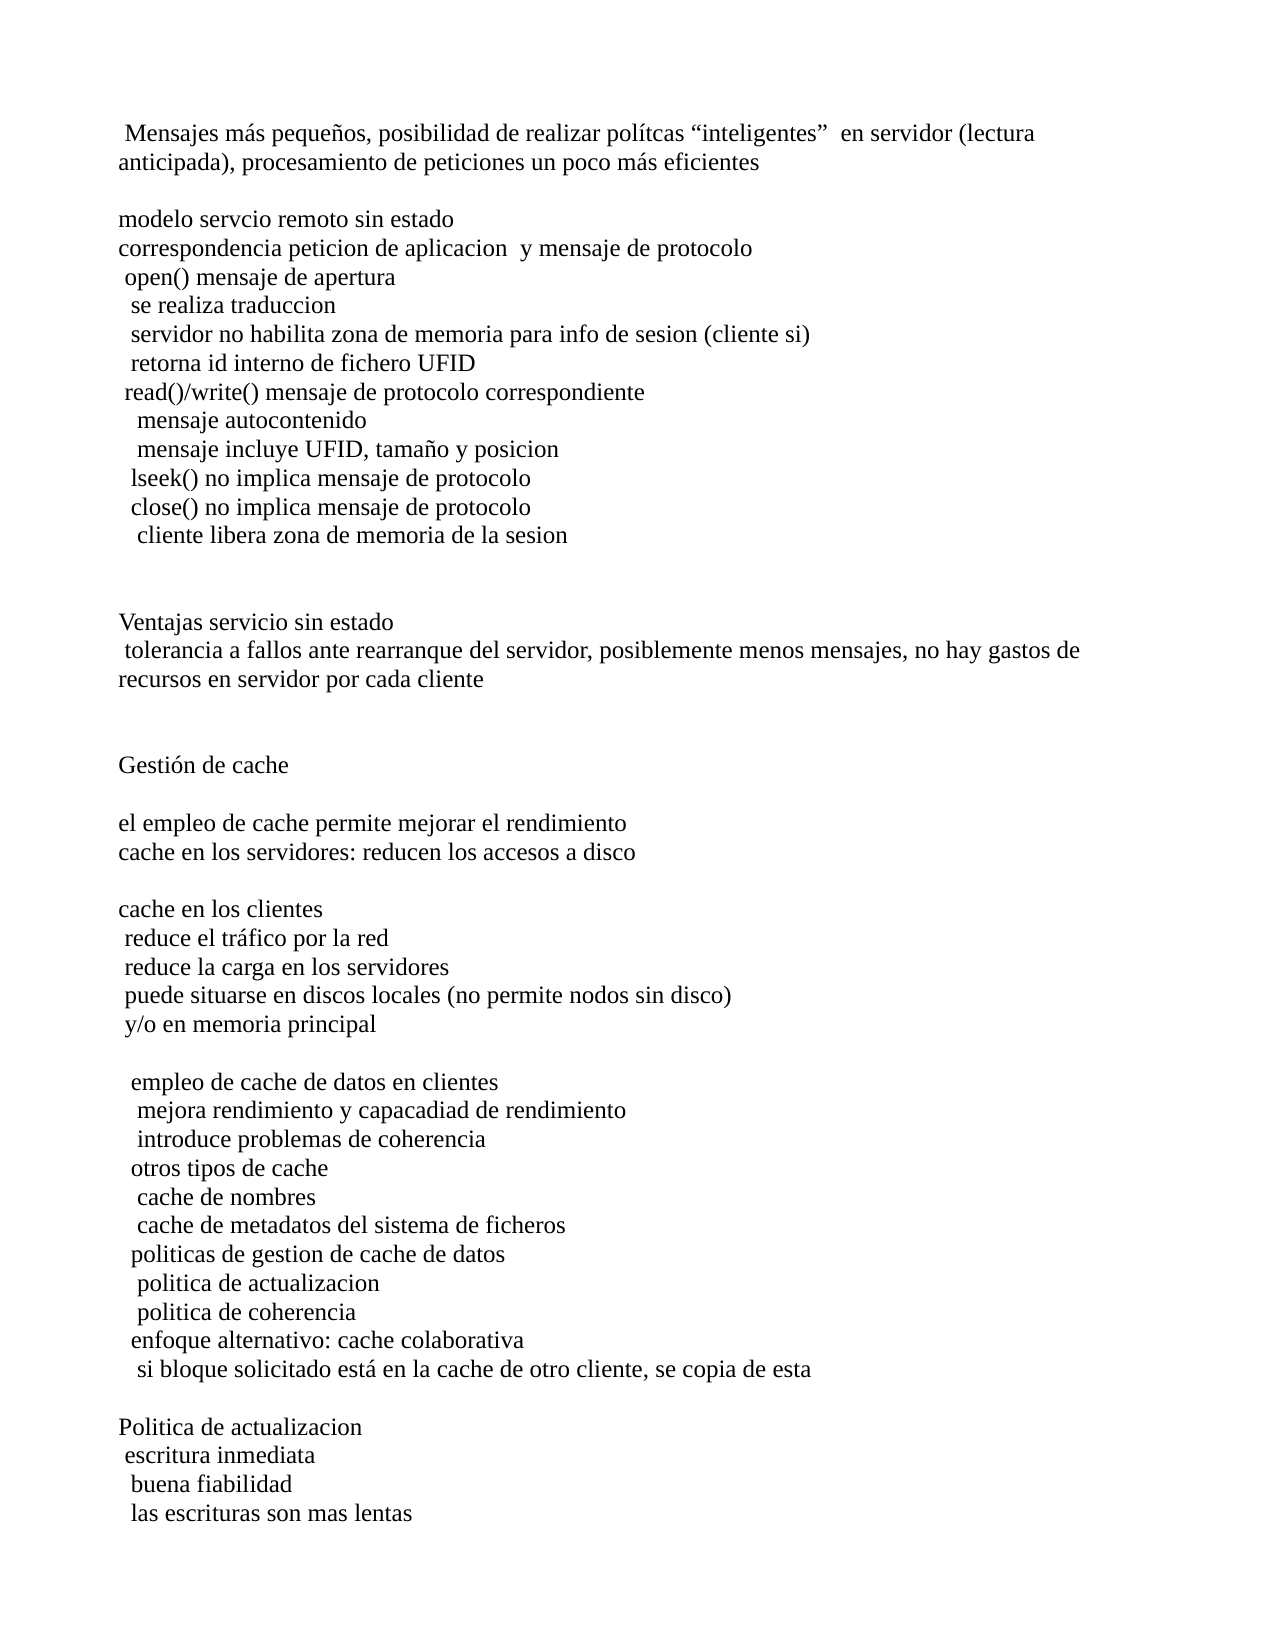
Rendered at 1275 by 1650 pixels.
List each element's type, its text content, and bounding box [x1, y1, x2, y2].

text se realiza traduccion [118, 291, 1157, 319]
text mejora rendimiento y capacadiad de rendimiento [118, 1096, 1157, 1124]
text correspondencia peticion de aplicacion y mensaje de protocolo [118, 233, 1157, 262]
text y/o en memoria principal [118, 1009, 1157, 1038]
text modelo servcio remoto sin estado [118, 204, 1157, 233]
text Mensajes más pequeños, posibilidad de realizar polítcas “inteligentes” en servidor (lectura anticipada), procesamiento de peticiones un poco más eficientes [118, 118, 1157, 176]
text open() mensaje de apertura [118, 262, 1157, 291]
text politica de actualizacion [118, 1268, 1157, 1297]
text tolerancia a fallos ante rearranque del servidor, posiblemente menos mensajes, no hay gastos de recursos en servidor por cada cliente [118, 636, 1157, 693]
text Politica de actualizacion [118, 1412, 1157, 1441]
text reduce el tráfico por la red [118, 923, 1157, 952]
text cliente libera zona de memoria de la sesion [118, 521, 1157, 549]
text mensaje incluye UFID, tamaño y posicion [118, 434, 1157, 463]
text cache en los servidores: reducen los accesos a disco [118, 837, 1157, 866]
text servidor no habilita zona de memoria para info de sesion (cliente si) [118, 319, 1157, 348]
text lseek() no implica mensaje de protocolo [118, 463, 1157, 492]
text politicas de gestion de cache de datos [118, 1239, 1157, 1268]
text las escrituras son mas lentas [118, 1498, 1157, 1527]
text retorna id interno de fichero UFID [118, 348, 1157, 377]
text escritura inmediata [118, 1441, 1157, 1469]
text buena fiabilidad [118, 1469, 1157, 1498]
text si bloque solicitado está en la cache de otro cliente, se copia de esta [118, 1354, 1157, 1383]
text otros tipos de cache [118, 1153, 1157, 1182]
text puede situarse en discos locales (no permite nodos sin disco) [118, 981, 1157, 1009]
text empleo de cache de datos en clientes [118, 1067, 1157, 1096]
text Ventajas servicio sin estado [118, 607, 1157, 636]
text el empleo de cache permite mejorar el rendimiento [118, 808, 1157, 837]
text enfoque alternativo: cache colaborativa [118, 1326, 1157, 1354]
text Gestión de cache [118, 751, 1157, 779]
text cache de nombres [118, 1182, 1157, 1211]
text reduce la carga en los servidores [118, 952, 1157, 981]
text politica de coherencia [118, 1297, 1157, 1326]
text cache en los clientes [118, 894, 1157, 923]
text introduce problemas de coherencia [118, 1124, 1157, 1153]
text mensaje autocontenido [118, 406, 1157, 434]
text close() no implica mensaje de protocolo [118, 492, 1157, 521]
text cache de metadatos del sistema de ficheros [118, 1211, 1157, 1239]
text read()/write() mensaje de protocolo correspondiente [118, 377, 1157, 406]
